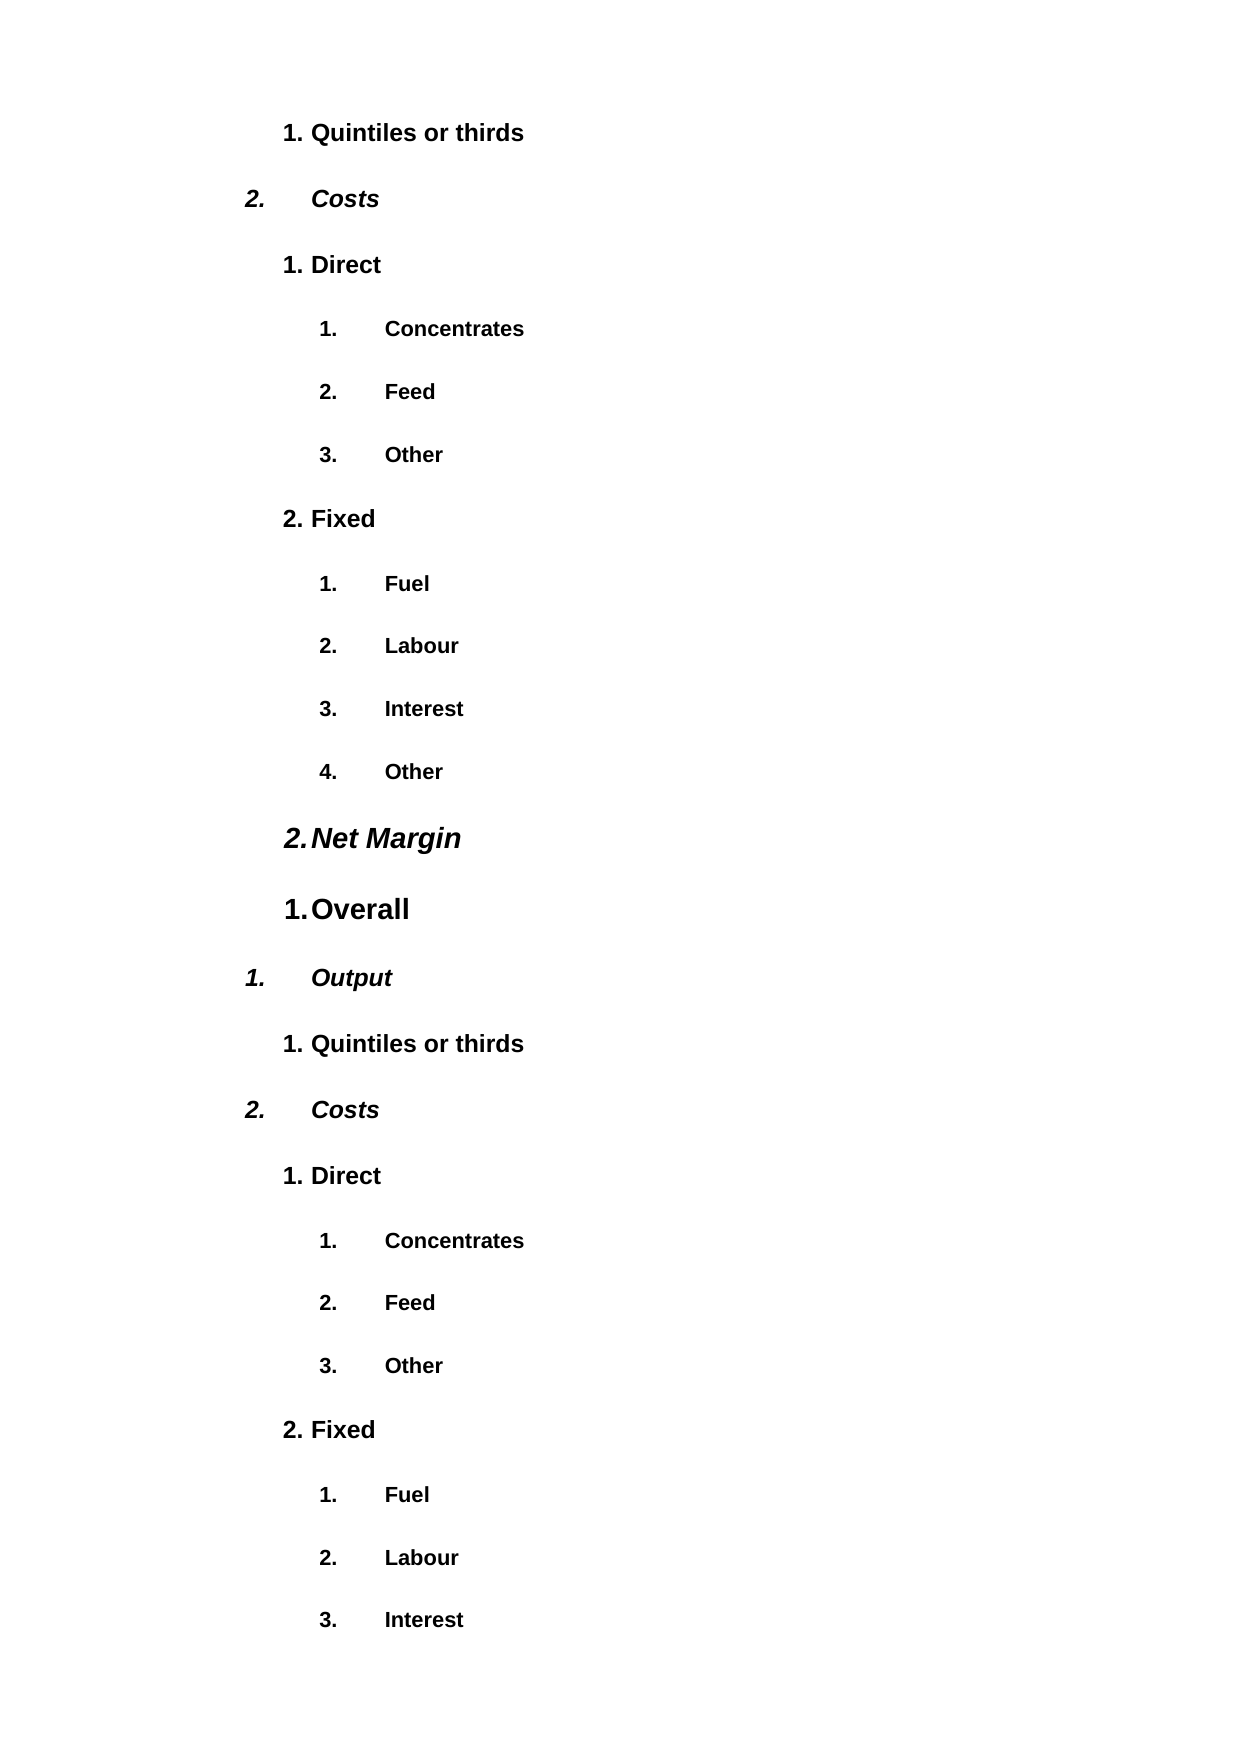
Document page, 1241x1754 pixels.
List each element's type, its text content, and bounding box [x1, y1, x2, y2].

subtitle Direct [163, 1161, 1122, 1190]
subtitle Other [163, 1353, 1122, 1378]
subtitle Overall [163, 892, 1122, 926]
subtitle Quintiles or thirds [163, 118, 1122, 147]
subtitle Feed [163, 379, 1122, 404]
subtitle Costs [163, 1095, 1122, 1124]
subtitle Quintiles or thirds [163, 1029, 1122, 1058]
subtitle Concentrates [163, 316, 1122, 341]
subtitle Other [163, 758, 1122, 784]
subtitle Fuel [163, 1482, 1122, 1507]
subtitle Interest [163, 1607, 1122, 1632]
subtitle Interest [163, 696, 1122, 721]
subtitle Fuel [163, 570, 1122, 596]
subtitle Direct [163, 250, 1122, 279]
subtitle Output [163, 963, 1122, 992]
subtitle Feed [163, 1290, 1122, 1315]
subtitle Fixed [163, 504, 1122, 533]
subtitle Concentrates [163, 1227, 1122, 1253]
subtitle Labour [163, 633, 1122, 658]
subtitle Other [163, 442, 1122, 467]
subtitle Fixed [163, 1416, 1122, 1444]
subtitle Net Margin [163, 821, 1122, 855]
subtitle Costs [163, 184, 1122, 213]
subtitle Labour [163, 1544, 1122, 1569]
